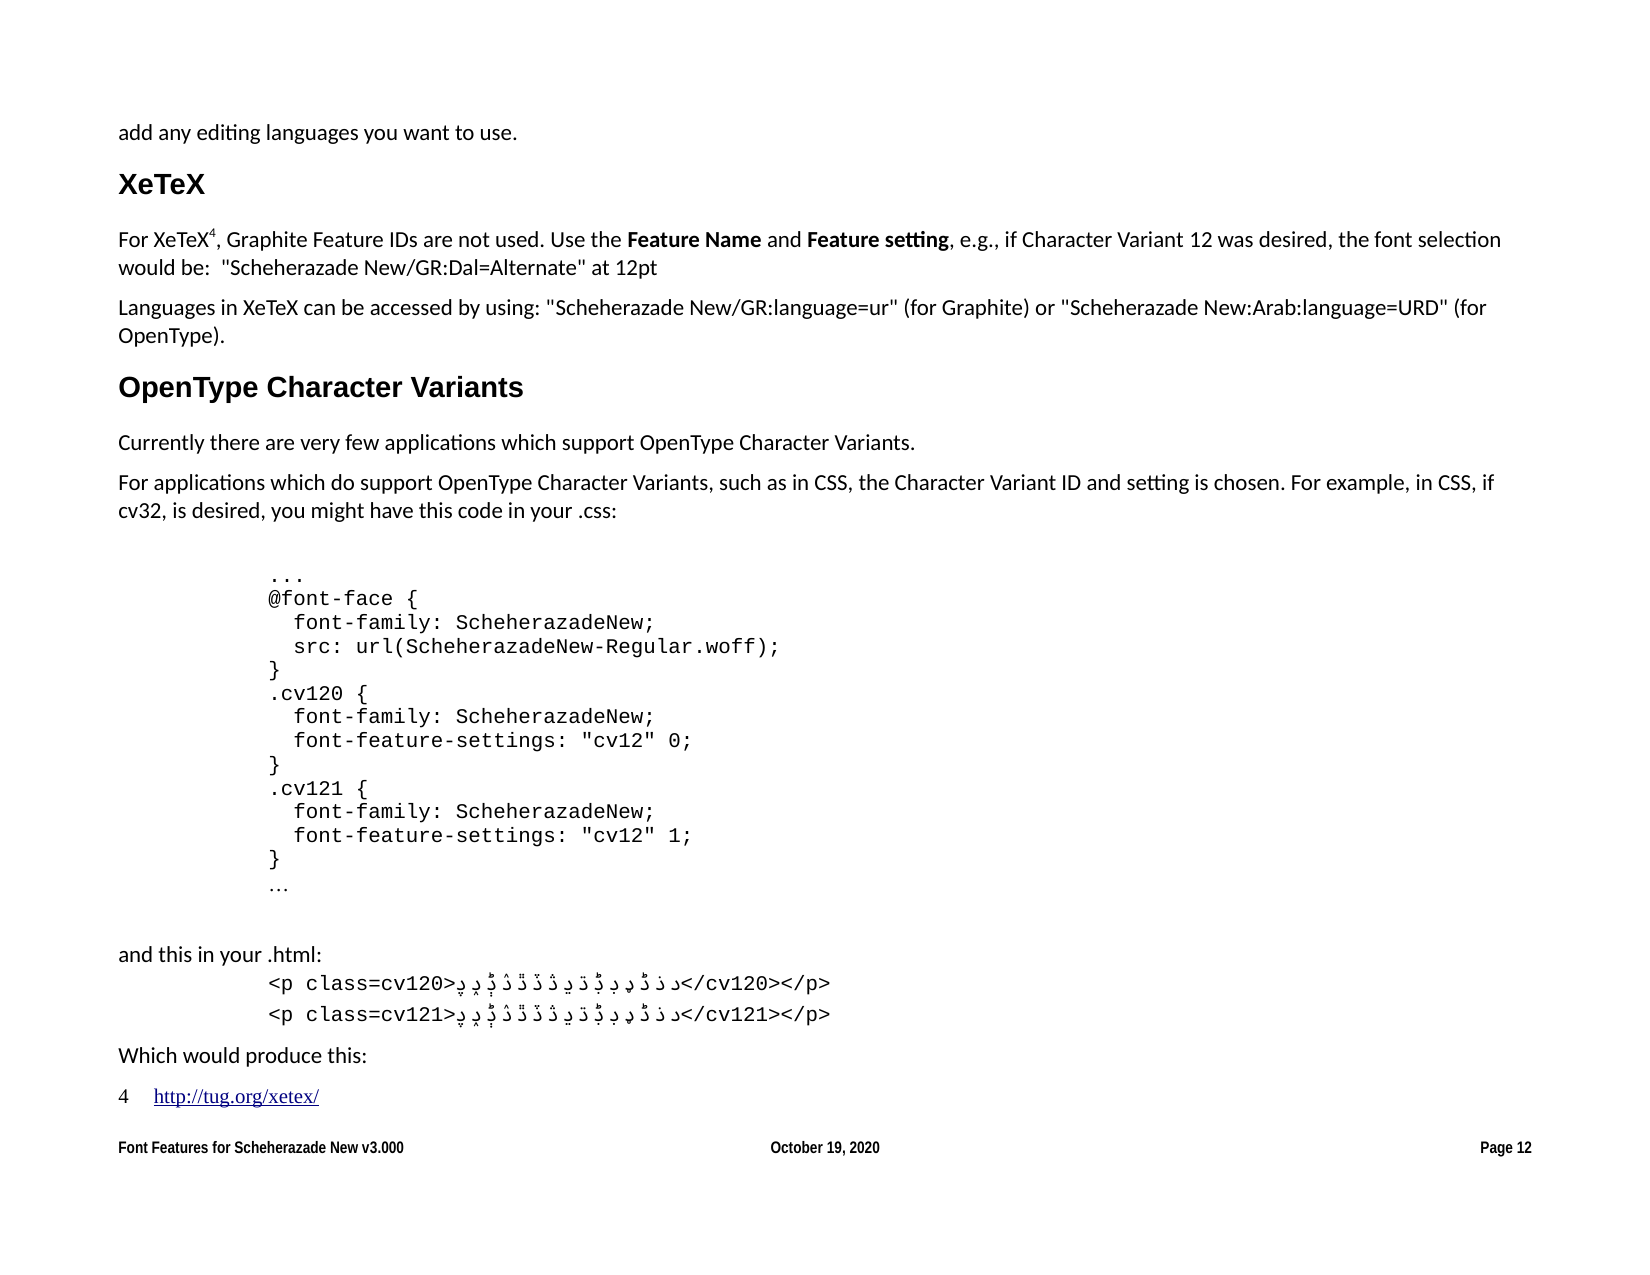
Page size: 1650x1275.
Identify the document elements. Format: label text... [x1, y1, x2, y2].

text src: url(ScheherazadeNew-Regular.woff); [268, 636, 1532, 659]
text <p class=cv121>د ذ ڈ ډ ڊ ڋ ڌ ڍ ڎ ڏ ڐ ۮ ݙ ݚ ࢮ</cv121></p> [268, 999, 1532, 1028]
text } [268, 754, 1532, 777]
text font-feature-settings: "cv12" 0; [268, 730, 1532, 754]
subtitle XeTeX [118, 167, 1532, 201]
text } [268, 659, 1532, 683]
text and this in your .html: [118, 941, 1532, 968]
text add any editing languages you want to use. [118, 118, 1532, 146]
text For applications which do support OpenType Character Variants, such as in CSS, the Character Variant ID and setting is chosen. For example, in CSS, if cv32, is desired, you might have this code in your .css: [118, 468, 1532, 524]
text .cv120 { [268, 683, 1532, 707]
text font-family: ScheherazadeNew; [268, 707, 1532, 730]
text font-family: ScheherazadeNew; [268, 801, 1532, 825]
text } [268, 848, 1532, 872]
text font-family: ScheherazadeNew; [268, 612, 1532, 636]
text http://tug.org/xetex/ [118, 1084, 1532, 1108]
text ... [268, 565, 1532, 588]
text <p class=cv120>د ذ ڈ ډ ڊ ڋ ڌ ڍ ڎ ڏ ڐ ۮ ݙ ݚ ࢮ</cv120></p> [268, 968, 1532, 997]
subtitle OpenType Character Variants [118, 370, 1532, 403]
text @font-face { [268, 588, 1532, 612]
text font-feature-settings: "cv12" 1; [268, 825, 1532, 848]
text .cv121 { [268, 777, 1532, 801]
text … [268, 872, 1532, 896]
text Languages in XeTeX can be accessed by using: "Scheherazade New/GR:language=ur" (for Graphite) or "Scheherazade New:Arab:language=URD" (for OpenType). [118, 293, 1532, 349]
text For XeTeX, Graphite Feature IDs are not used. Use the Feature Name and Feature setting, e.g., if Character Variant 12 was desired, the font selection would be: "Scheherazade New/GR:Dal=Alternate" at 12pt [118, 225, 1532, 281]
text Currently there are very few applications which support OpenType Character Variants. [118, 428, 1532, 456]
text Which would produce this: [118, 1042, 1532, 1069]
